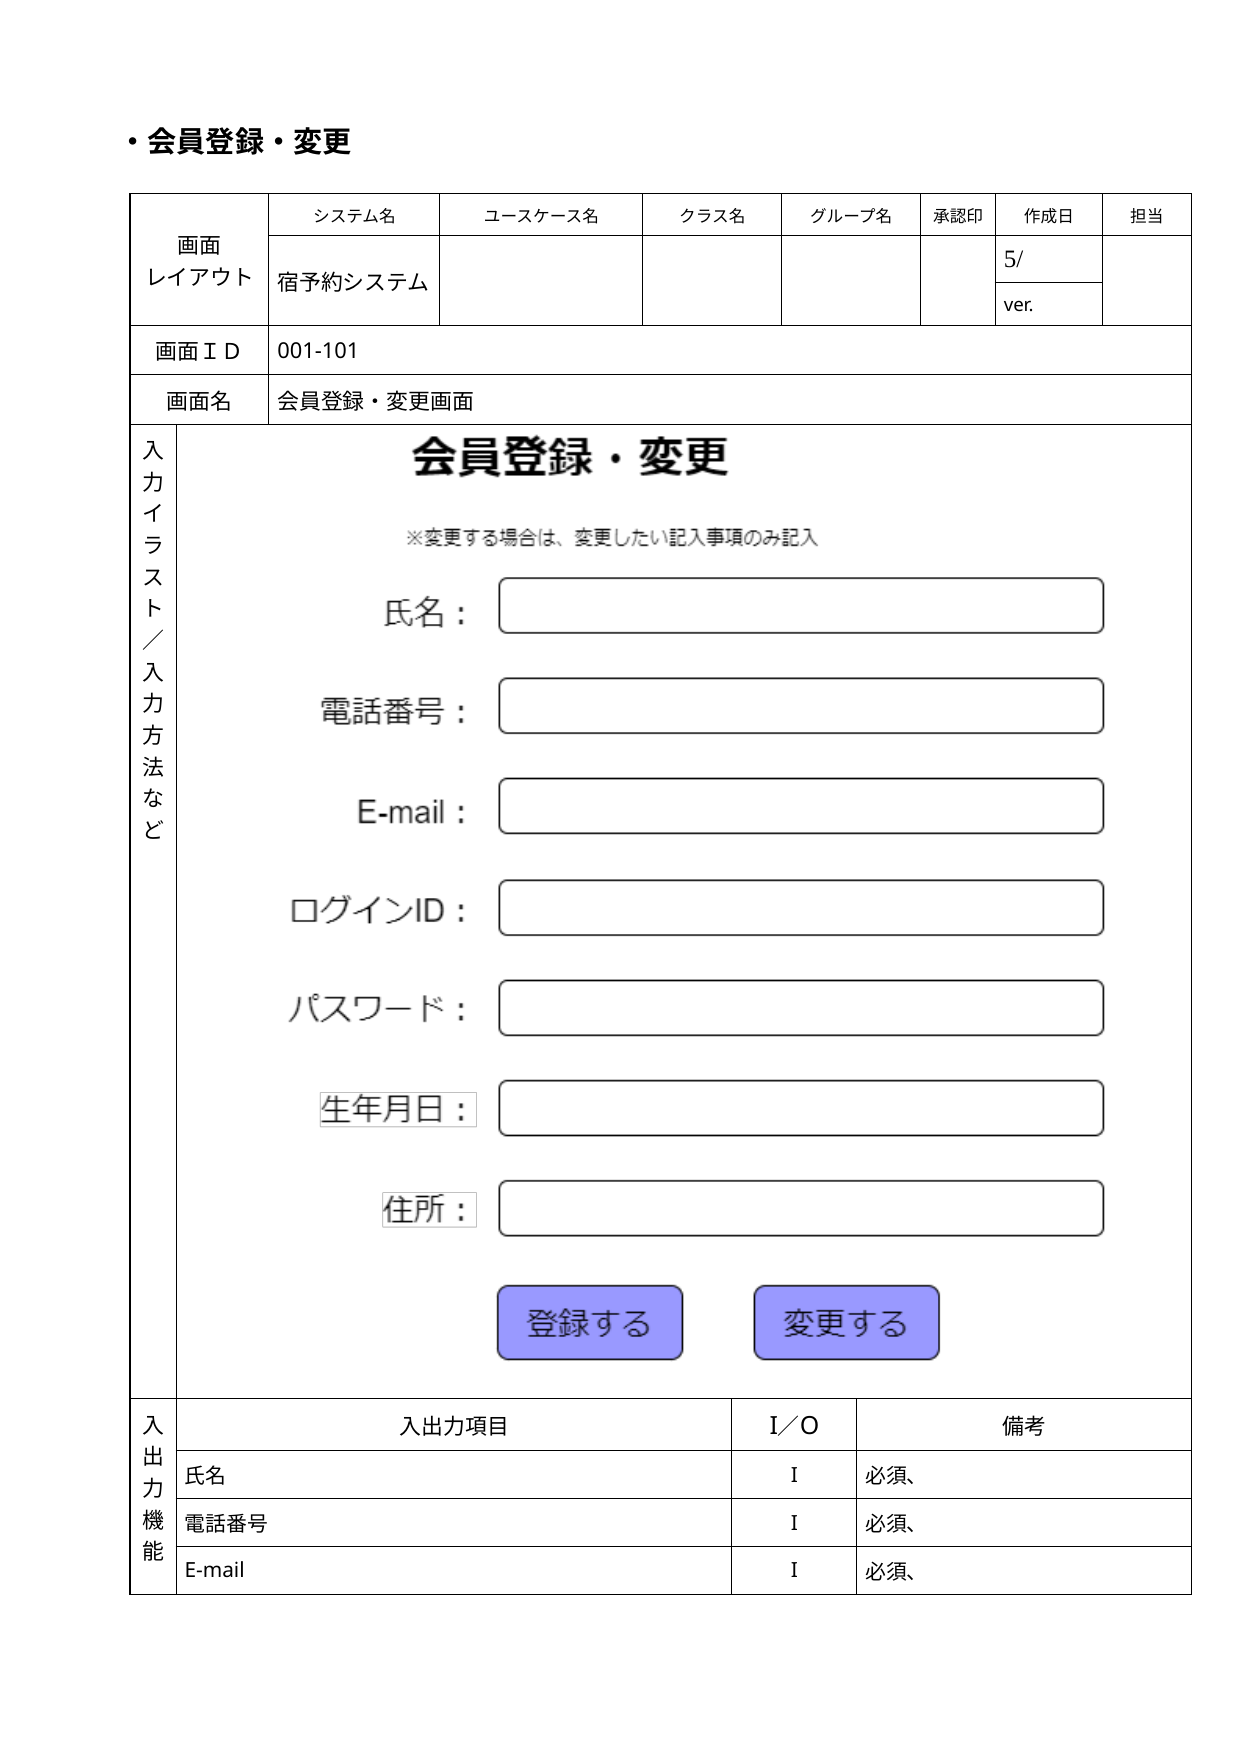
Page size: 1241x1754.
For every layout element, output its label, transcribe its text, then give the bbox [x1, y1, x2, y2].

picture [261, 433, 1106, 1362]
table_cell 5/ [996, 236, 1102, 282]
table_cell [782, 236, 920, 325]
table_header グループ名 [782, 194, 920, 235]
text ・会員登録・変更 [118, 118, 1122, 160]
table_cell 画面名 [131, 375, 268, 424]
table_cell 必須、 [857, 1451, 1191, 1498]
table_cell 画面ＩＤ [131, 326, 268, 374]
table_cell 氏名 [177, 1451, 731, 1498]
table_cell I [732, 1499, 856, 1546]
table_cell 宿予約システム [269, 236, 439, 325]
table_cell E-mail [177, 1547, 731, 1594]
table_header 作成日 [996, 194, 1102, 235]
table_cell I [732, 1547, 856, 1594]
table_cell 入出力項目 [177, 1399, 731, 1450]
table_cell [643, 236, 781, 325]
table_cell 入力イラスト／入力方法など [131, 425, 176, 1398]
table_cell ver. [996, 283, 1102, 325]
table_cell [440, 236, 642, 325]
table_cell I／O [732, 1399, 856, 1450]
table_cell I [732, 1451, 856, 1498]
table_cell 001-101 [269, 326, 1191, 374]
table_cell [921, 236, 995, 325]
table_cell 会員登録・変更画面 [269, 375, 1191, 424]
table_header 画面 レイアウト [131, 194, 268, 325]
table_cell 電話番号 [177, 1499, 731, 1546]
table_cell 備考 [857, 1399, 1191, 1450]
table_header システム名 [269, 194, 439, 235]
table_header 承認印 [921, 194, 995, 235]
table_header クラス名 [643, 194, 781, 235]
table_cell [1103, 236, 1191, 325]
table_cell [177, 425, 1191, 1398]
table_header 担当 [1103, 194, 1191, 235]
table_cell 必須、 [857, 1547, 1191, 1594]
table_cell 入出力機能 [131, 1399, 176, 1594]
table_header ユースケース名 [440, 194, 642, 235]
table_cell 必須、 [857, 1499, 1191, 1546]
